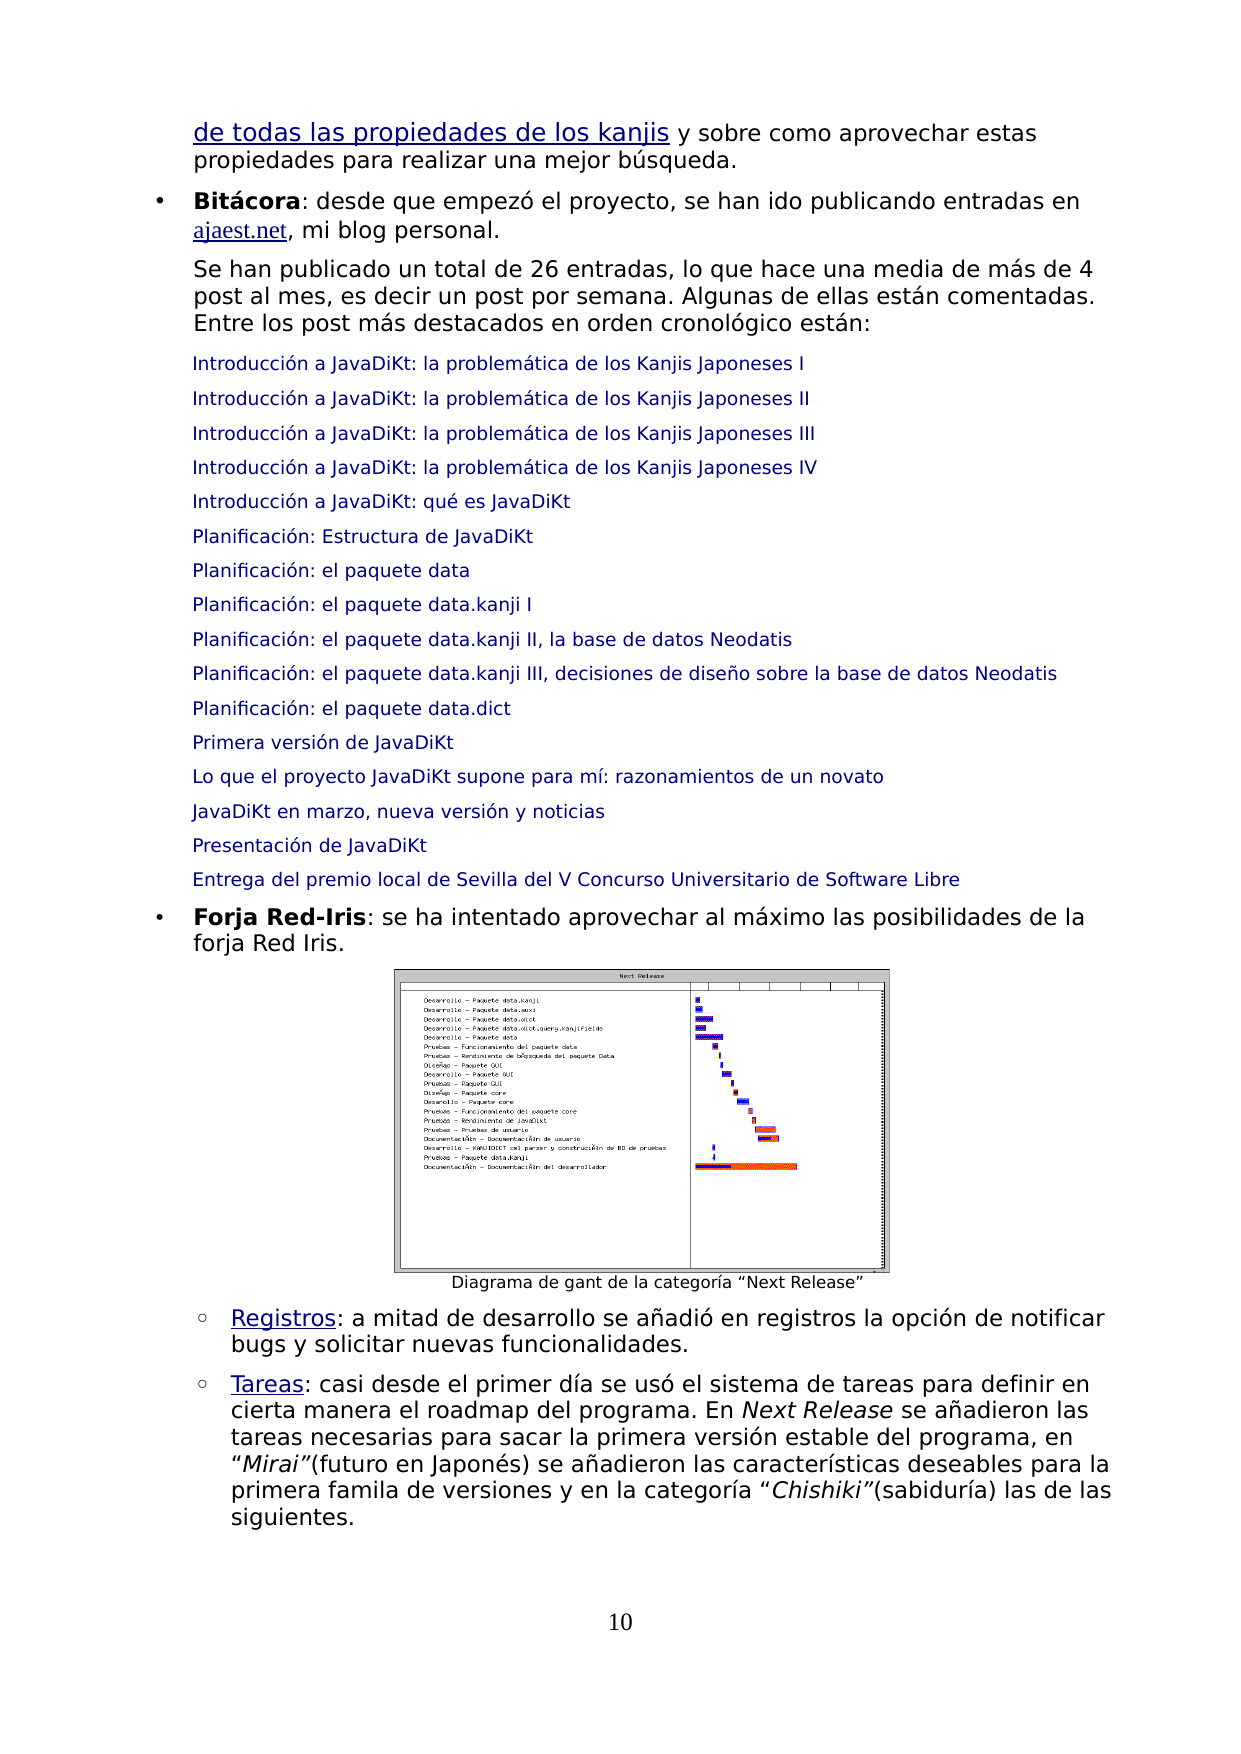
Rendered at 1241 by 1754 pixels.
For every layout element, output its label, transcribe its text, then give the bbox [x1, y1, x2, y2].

text Primera versión de JavaDiKt [192, 732, 1122, 754]
list Se han publicado un total de 26 entradas, lo que hace una media de más de 4 post al mes, es decir un post por semana. Algunas de ellas están comentadas. Entre los post más destacados en orden cronológico están: [156, 256, 1122, 336]
text Lo que el proyecto JavaDiKt supone para mí: razonamientos de un novato [192, 766, 1122, 788]
list Registros: a mitad de desarrollo se añadió en registros la opción de notificar bugs y solicitar nuevas funcionalidades. [193, 1305, 1122, 1358]
list Forja Red-Iris: se ha intentado aprovechar al máximo las posibilidades de la forja Red Iris. [156, 904, 1122, 957]
text Presentación de JavaDiKt [192, 835, 1122, 857]
list de todas las propiedades de los kanjis y sobre como aprovechar estas propiedades para realizar una mejor búsqueda. [156, 118, 1122, 174]
text Planificación: el paquete data.dict [192, 697, 1122, 719]
list Tareas: casi desde el primer día se usó el sistema de tareas para definir en cierta manera el roadmap del programa. En Next Release se añadieron las tareas necesarias para sacar la primera versión estable del programa, en “Mirai”(futuro en Japonés) se añadieron las características deseables para la primera famila de versiones y en la categoría “Chishiki”(sabiduría) las de las siguientes. [193, 1371, 1122, 1531]
list Diagrama de gant de la categoría “Next Release” [156, 969, 1122, 1292]
text Introducción a JavaDiKt: qué es JavaDiKt [192, 491, 1122, 513]
text JavaDiKt en marzo, nueva versión y noticias [192, 801, 1122, 822]
text Planificación: el paquete data.kanji III, decisiones de diseño sobre la base de datos Neodatis [192, 663, 1122, 685]
text Entrega del premio local de Sevilla del V Concurso Universitario de Software Libre [192, 869, 1122, 891]
text Planificación: el paquete data.kanji II, la base de datos Neodatis [192, 629, 1122, 651]
text Planificación: Estructura de JavaDiKt [192, 526, 1122, 547]
text Planificación: el paquete data [192, 560, 1122, 582]
text Introducción a JavaDiKt: la problemática de los Kanjis Japoneses I [118, 349, 1122, 376]
text Introducción a JavaDiKt: la problemática de los Kanjis Japoneses II [192, 388, 1122, 410]
text Introducción a JavaDiKt: la problemática de los Kanjis Japoneses IV [192, 457, 1122, 479]
text Introducción a JavaDiKt: la problemática de los Kanjis Japoneses III [192, 422, 1122, 444]
picture [394, 969, 890, 1273]
list Bitácora: desde que empezó el proyecto, se han ido publicando entradas en ajaest.net, mi blog personal. [156, 186, 1122, 244]
text Planificación: el paquete data.kanji I [192, 594, 1122, 616]
